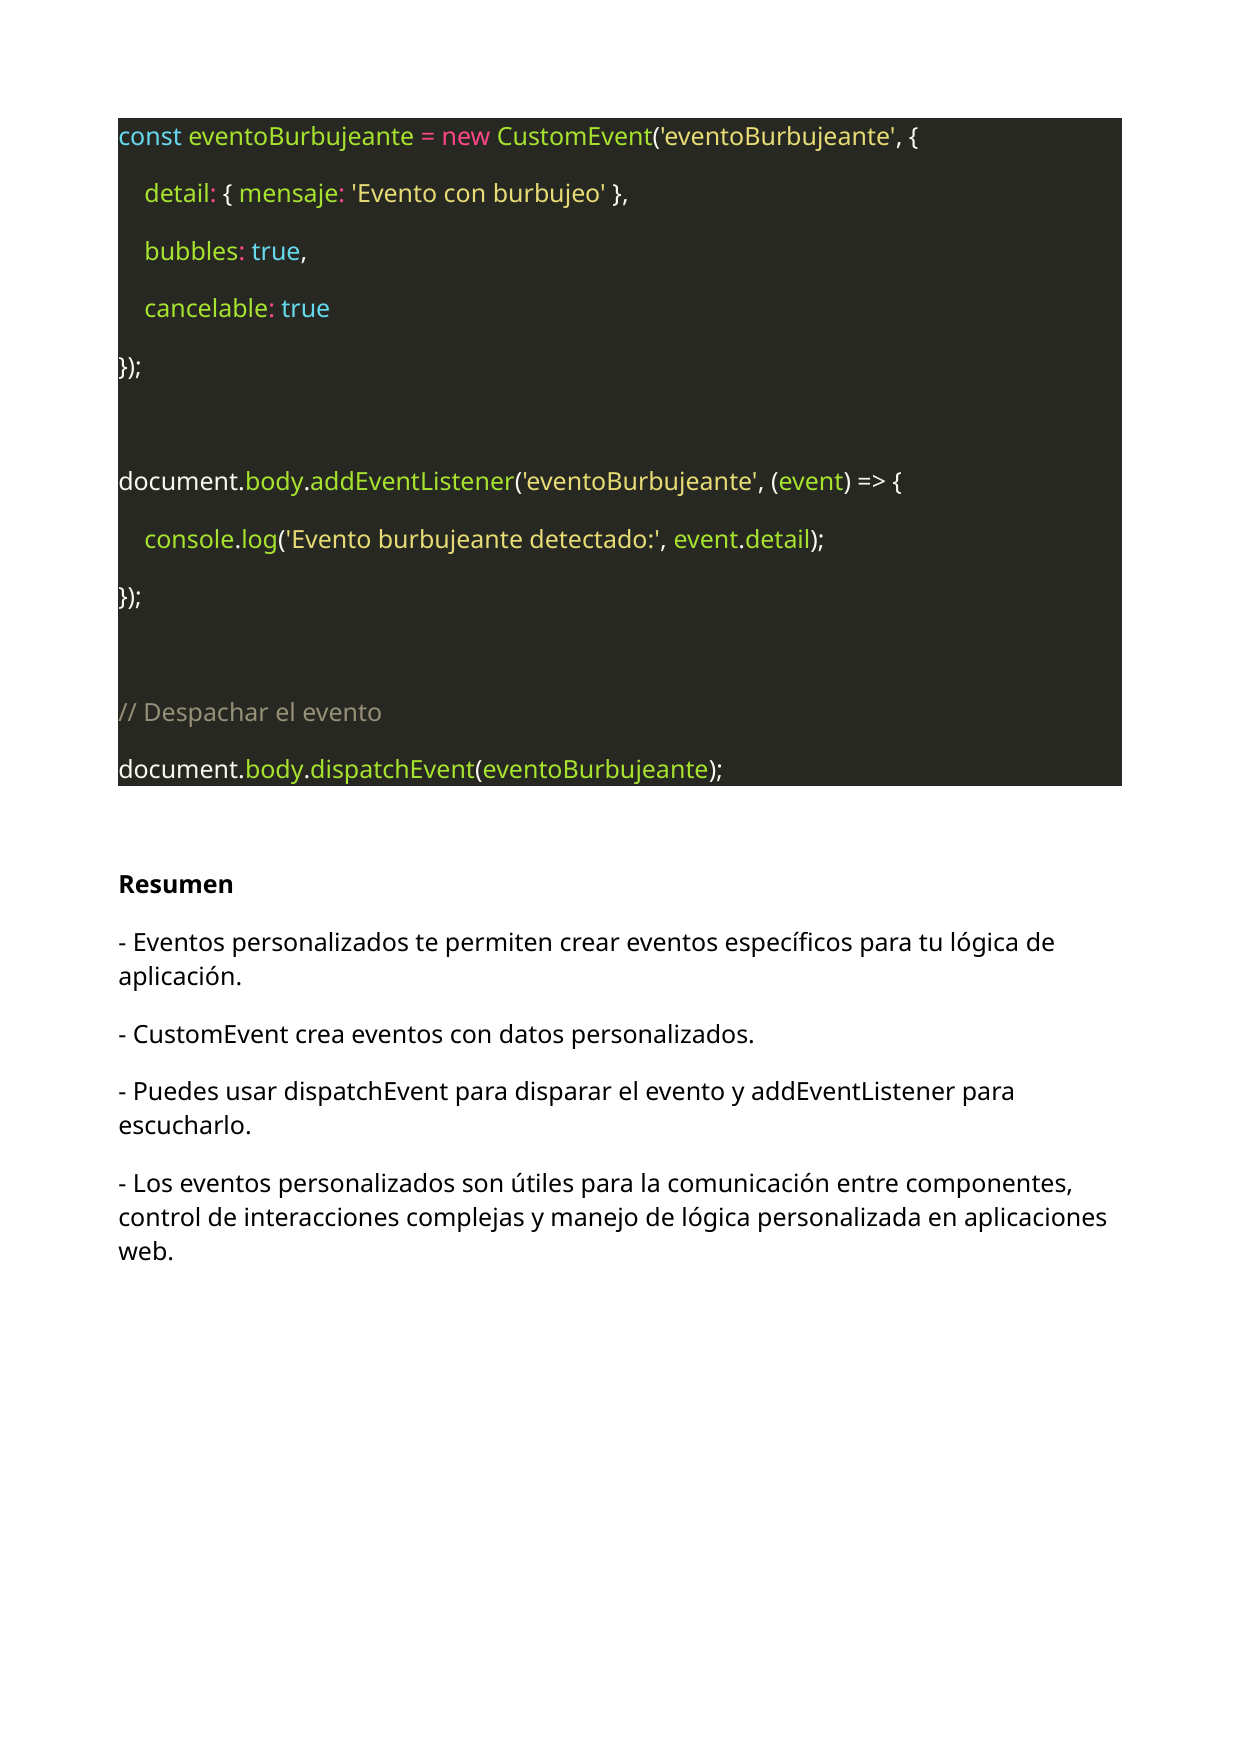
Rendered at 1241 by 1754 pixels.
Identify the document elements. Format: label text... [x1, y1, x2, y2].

text const eventoBurbujeante = new CustomEvent('eventoBurbujeante', { [118, 118, 1122, 152]
text detail: { mensaje: 'Evento con burbujeo' }, [118, 176, 1122, 210]
text cancelable: true [118, 291, 1122, 325]
text document.body.dispatchEvent(eventoBurbujeante); [118, 752, 1122, 786]
text - Los eventos personalizados son útiles para la comunicación entre componentes, control de interacciones complejas y manejo de lógica personalizada en aplicaciones web. [118, 1166, 1122, 1268]
text - Eventos personalizados te permiten crear eventos específicos para tu lógica de aplicación. [118, 924, 1122, 993]
text - Puedes usar dispatchEvent para disparar el evento y addEventListener para escucharlo. [118, 1074, 1122, 1142]
text }); [118, 348, 1122, 383]
text // Despachar el evento [118, 694, 1122, 728]
text bubbles: true, [118, 233, 1122, 267]
text Resumen [118, 867, 1122, 901]
text console.log('Evento burbujeante detectado:', event.detail); [118, 521, 1122, 555]
text document.body.addEventListener('eventoBurbujeante', (event) => { [118, 464, 1122, 498]
text }); [118, 579, 1122, 613]
text - CustomEvent crea eventos con datos personalizados. [118, 1016, 1122, 1050]
